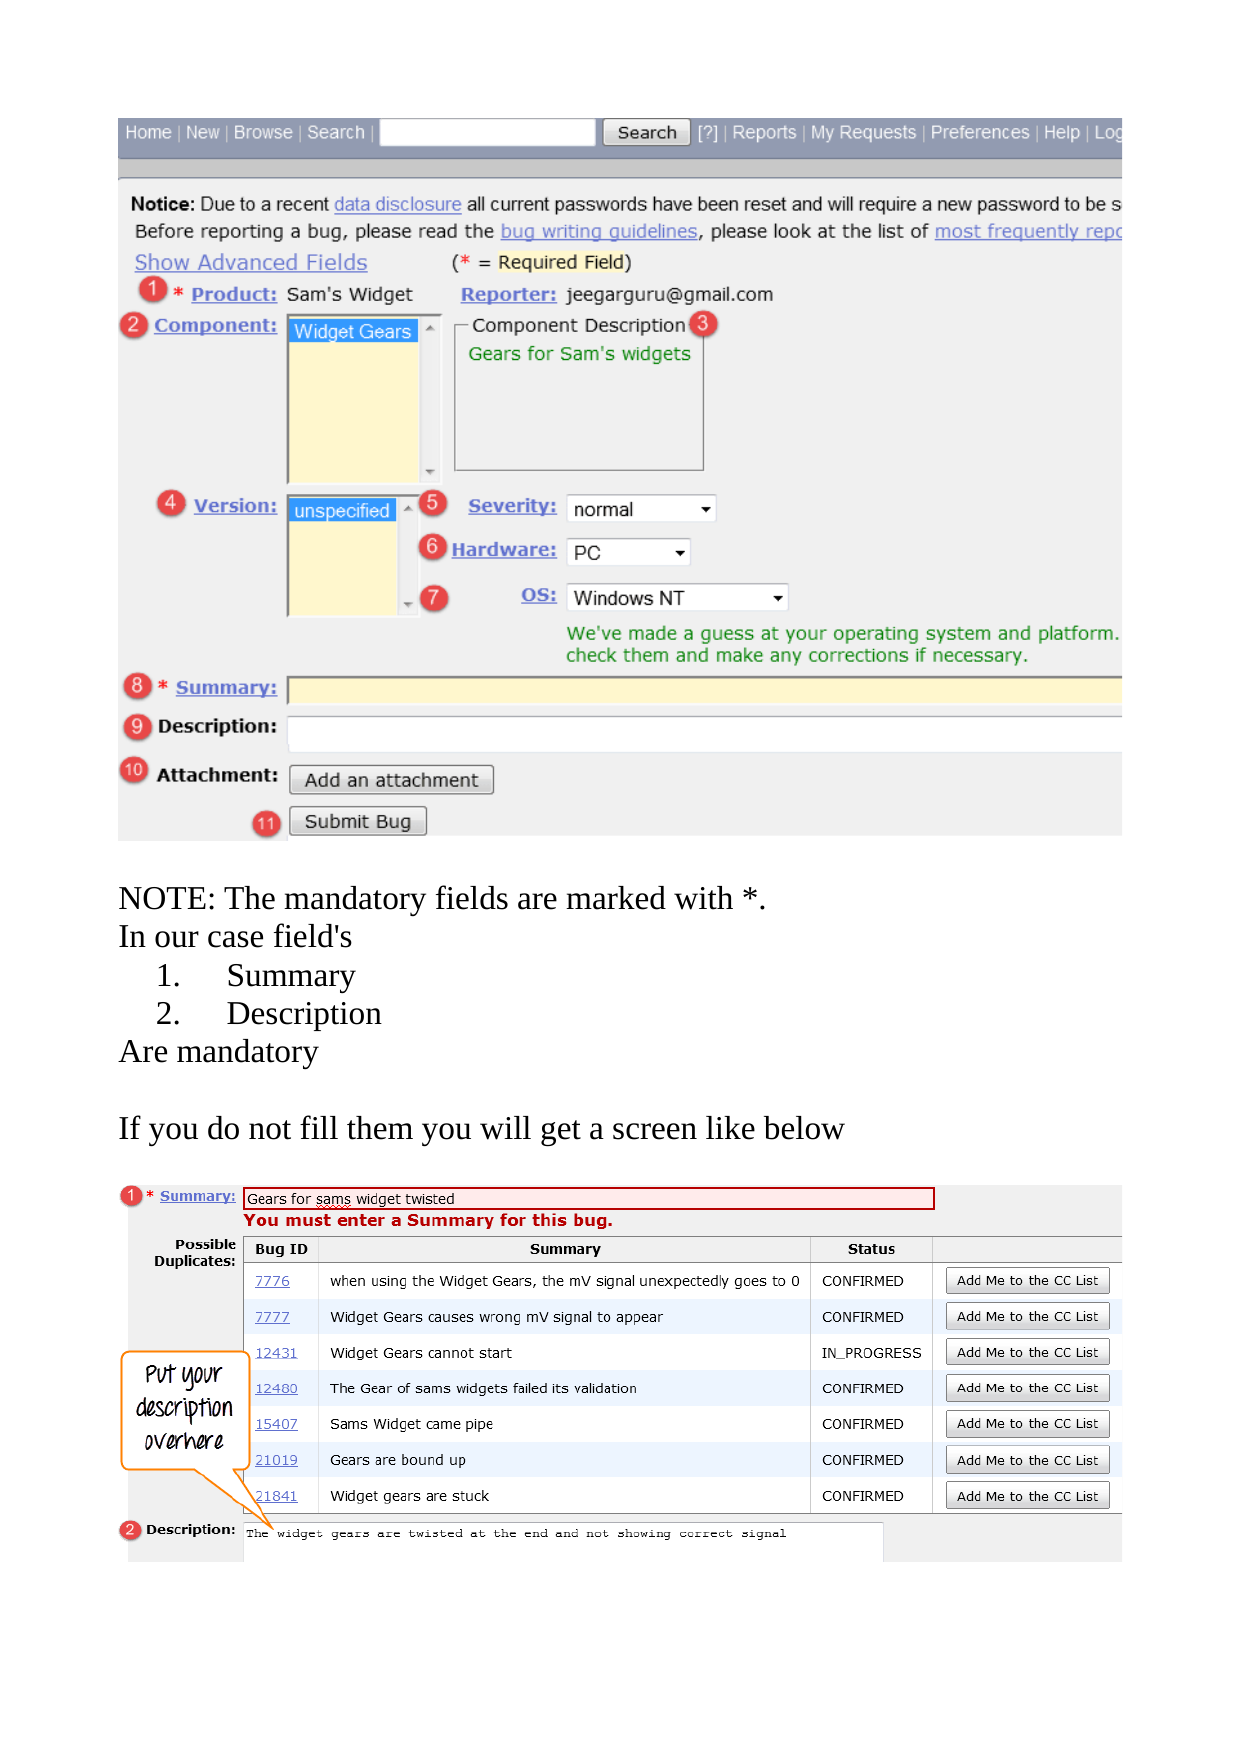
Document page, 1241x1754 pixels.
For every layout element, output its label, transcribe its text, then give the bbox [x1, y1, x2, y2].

text In our case field's [118, 917, 1122, 955]
text NOTE: The mandatory fields are marked with *. [118, 878, 1122, 917]
picture [118, 1185, 1123, 1562]
list Summary [156, 955, 1122, 993]
text If you do not fill them you will get a screen like below [118, 1108, 1122, 1147]
text Are mandatory [118, 1032, 1122, 1070]
picture [118, 118, 1123, 841]
list Description [156, 993, 1122, 1032]
